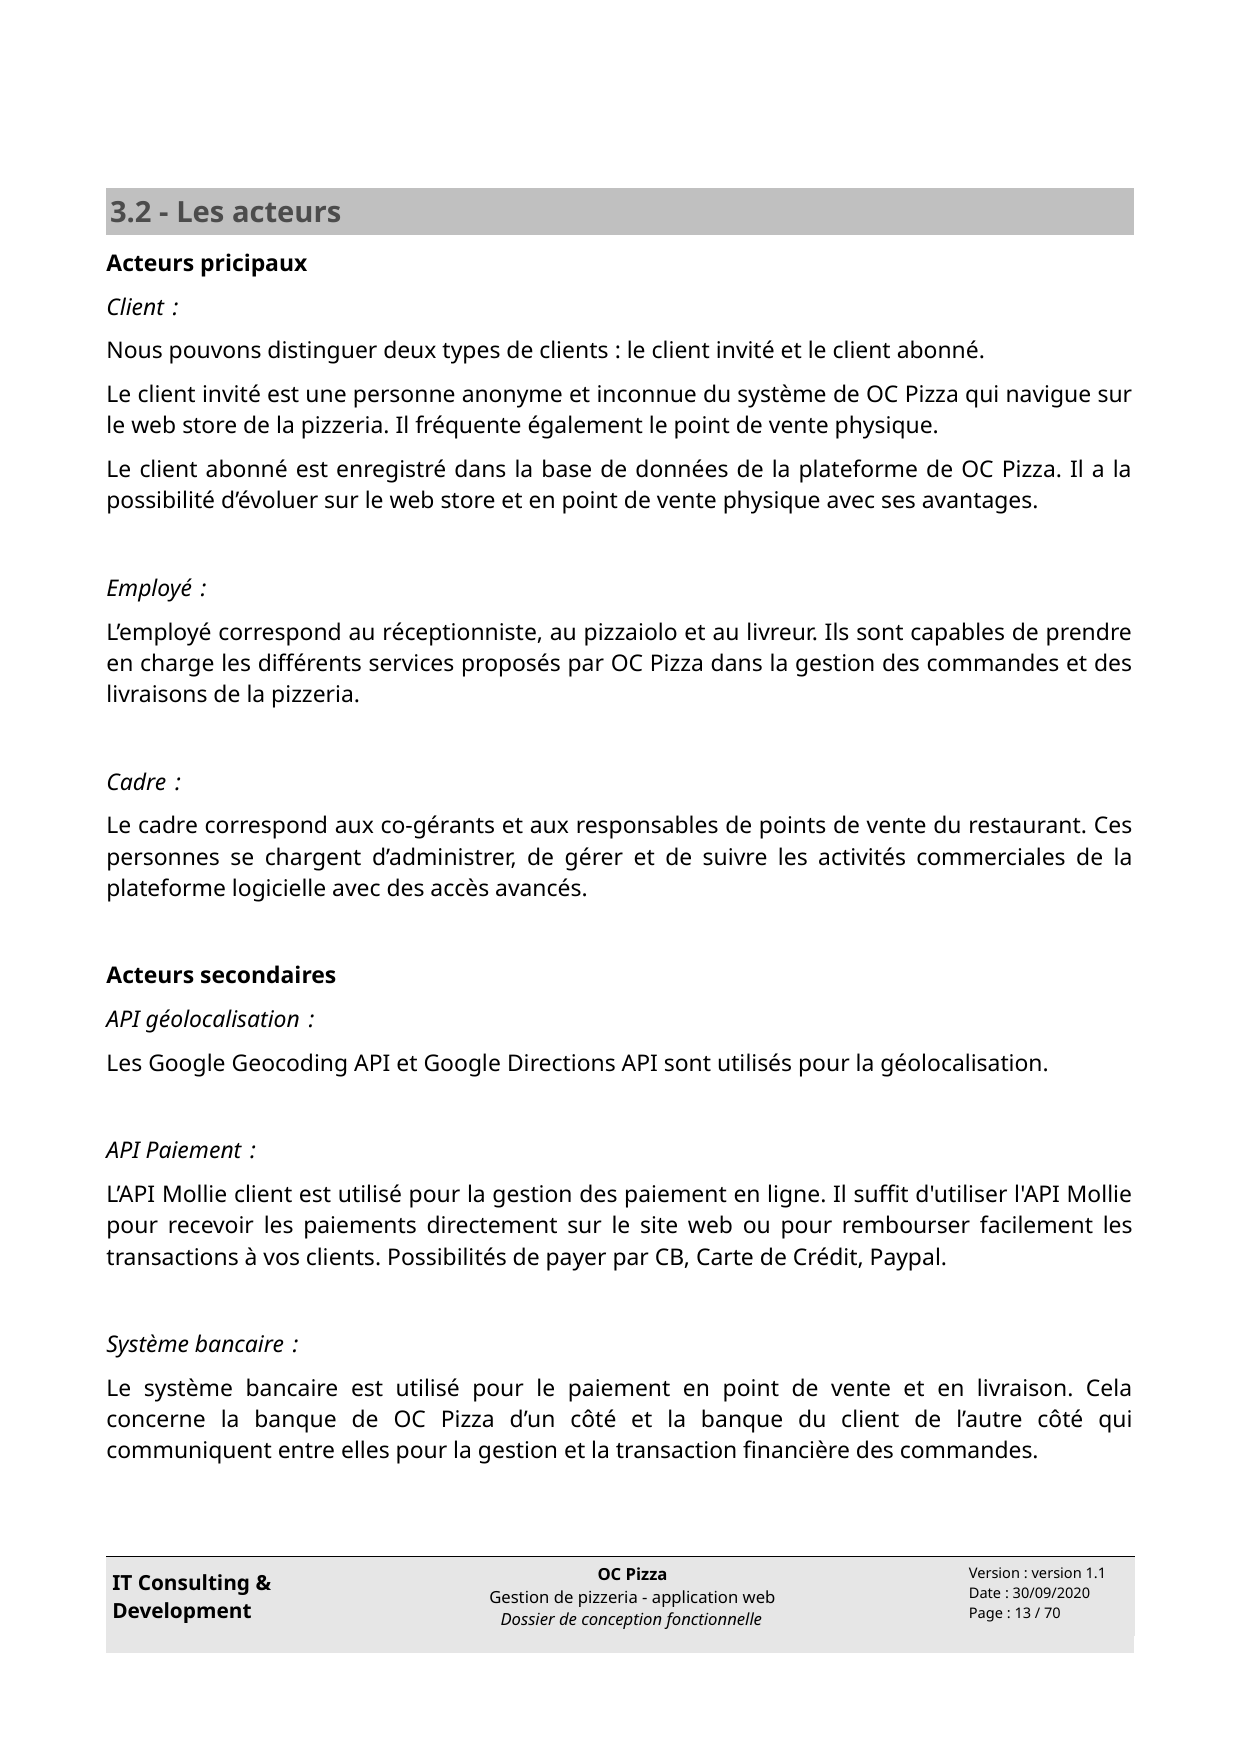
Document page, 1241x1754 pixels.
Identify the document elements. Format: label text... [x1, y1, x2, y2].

text Le cadre correspond aux co-gérants et aux responsables de points de vente du restaurant. Ces personnes se chargent d’administrer, de gérer et de suivre les activités commerciales de la plateforme logicielle avec des accès avancés. [106, 809, 1134, 903]
text L’employé correspond au réceptionniste, au pizzaiolo et au livreur. Ils sont capables de prendre en charge les différents services proposés par OC Pizza dans la gestion des commandes et des livraisons de la pizzeria. [106, 616, 1134, 709]
text Système bancaire : [106, 1328, 1134, 1359]
text Employé : [106, 572, 1134, 603]
text Acteurs pricipaux [106, 247, 1134, 278]
text API Paiement : [106, 1134, 1134, 1166]
text L’API Mollie client est utilisé pour la gestion des paiement en ligne. Il suffit d'utiliser l'API Mollie pour recevoir les paiements directement sur le site web ou pour rembourser facilement les transactions à vos clients. Possibilités de payer par CB, Carte de Crédit, Paypal. [106, 1178, 1134, 1272]
text Acteurs secondaires [106, 959, 1134, 991]
text Client : [106, 291, 1134, 322]
text Le client invité est une personne anonyme et inconnue du système de OC Pizza qui navigue sur le web store de la pizzeria. Il fréquente également le point de vente physique. [106, 378, 1134, 441]
text Les Google Geocoding API et Google Directions API sont utilisés pour la géolocalisation. [106, 1047, 1134, 1078]
subtitle Les acteurs [107, 189, 1133, 234]
text Cadre : [106, 766, 1134, 797]
text Le système bancaire est utilisé pour le paiement en point de vente et en livraison. Cela concerne la banque de OC Pizza d’un côté et la banque du client de l’autre côté qui communiquent entre elles pour la gestion et la transaction financière des commandes. [106, 1372, 1134, 1466]
text Nous pouvons distinguer deux types de clients : le client invité et le client abonné. [106, 334, 1134, 366]
text API géolocalisation : [106, 1003, 1134, 1034]
text Le client abonné est enregistré dans la base de données de la plateforme de OC Pizza. Il a la possibilité d’évoluer sur le web store et en point de vente physique avec ses avantages. [106, 453, 1134, 516]
